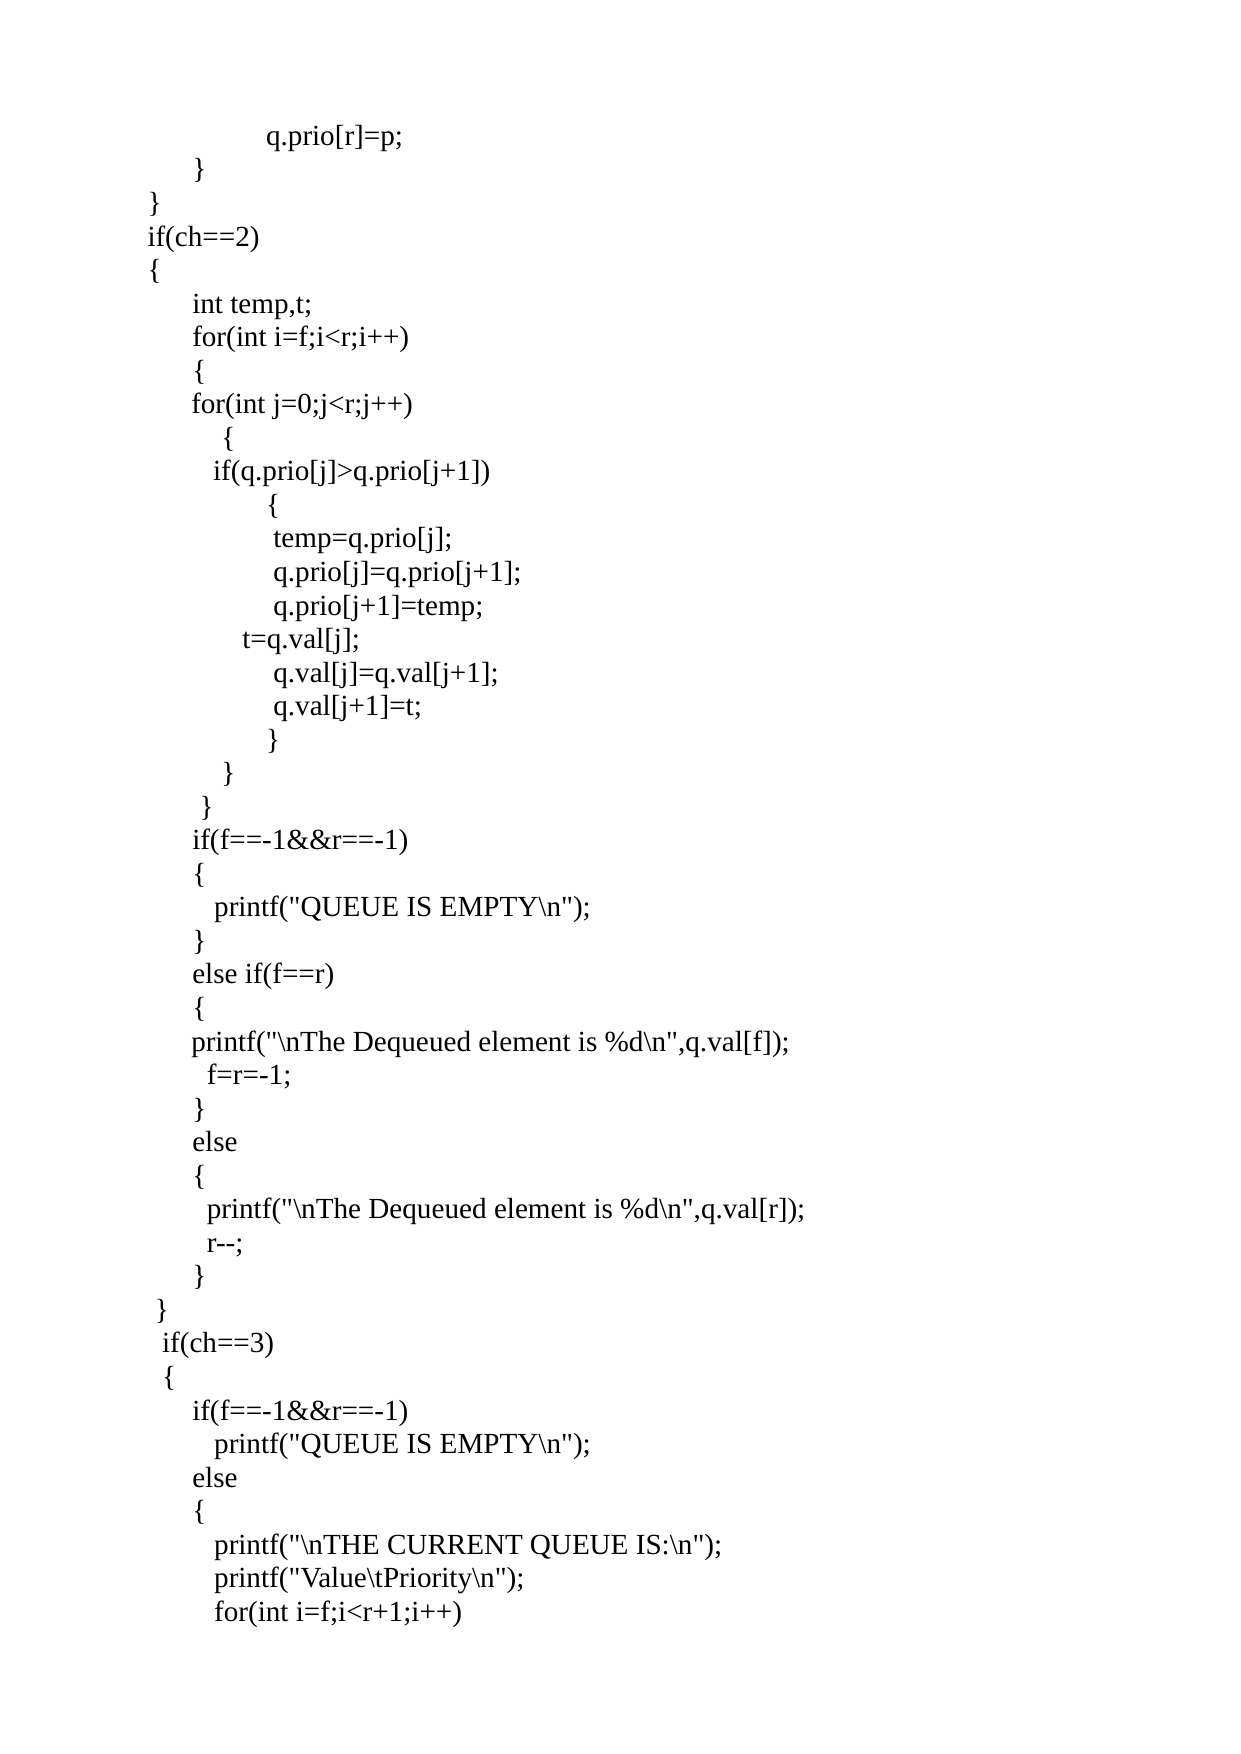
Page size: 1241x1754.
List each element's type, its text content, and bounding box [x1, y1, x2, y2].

text } [118, 1091, 1122, 1124]
text q.prio[r]=p; [118, 118, 1122, 152]
text { [118, 420, 1122, 453]
text printf("QUEUE IS EMPTY\n"); [118, 1426, 1122, 1460]
text q.prio[j]=q.prio[j+1]; [118, 554, 1122, 588]
text for(int i=f;i<r;i++) [118, 319, 1122, 353]
text } [118, 152, 1122, 185]
text q.val[j]=q.val[j+1]; [118, 655, 1122, 688]
text { [118, 487, 1122, 521]
text { [118, 856, 1122, 889]
text else [118, 1460, 1122, 1493]
text { [118, 1158, 1122, 1191]
text } [118, 1258, 1122, 1292]
text { [118, 252, 1122, 286]
text } [118, 789, 1122, 822]
text } [118, 185, 1122, 219]
text printf("\nTHE CURRENT QUEUE IS:\n"); [118, 1527, 1122, 1560]
text { [118, 1493, 1122, 1527]
text q.prio[j+1]=temp; [118, 588, 1122, 621]
text q.val[j+1]=t; [118, 688, 1122, 722]
text temp=q.prio[j]; [118, 521, 1122, 554]
text printf("\nThe Dequeued element is %d\n",q.val[r]); [118, 1191, 1122, 1225]
text if(q.prio[j]>q.prio[j+1]) [118, 453, 1122, 487]
text printf("\nThe Dequeued element is %d\n",q.val[f]); [118, 1024, 1122, 1057]
text f=r=-1; [118, 1057, 1122, 1091]
text if(ch==2) [118, 219, 1122, 252]
text if(f==-1&&r==-1) [118, 822, 1122, 856]
text t=q.val[j]; [118, 621, 1122, 655]
text if(ch==3) [118, 1326, 1122, 1359]
text { [118, 353, 1122, 386]
text int temp,t; [118, 286, 1122, 319]
text r--; [118, 1225, 1122, 1258]
text if(f==-1&&r==-1) [118, 1393, 1122, 1426]
text } [118, 755, 1122, 789]
text } [118, 923, 1122, 957]
text { [118, 990, 1122, 1024]
text for(int j=0;j<r;j++) [118, 386, 1122, 420]
text else [118, 1124, 1122, 1158]
text printf("QUEUE IS EMPTY\n"); [118, 889, 1122, 923]
text else if(f==r) [118, 957, 1122, 990]
text printf("Value\tPriority\n"); [118, 1560, 1122, 1594]
text } [118, 722, 1122, 755]
text } [118, 1292, 1122, 1326]
text { [118, 1359, 1122, 1393]
text for(int i=f;i<r+1;i++) [118, 1594, 1122, 1627]
